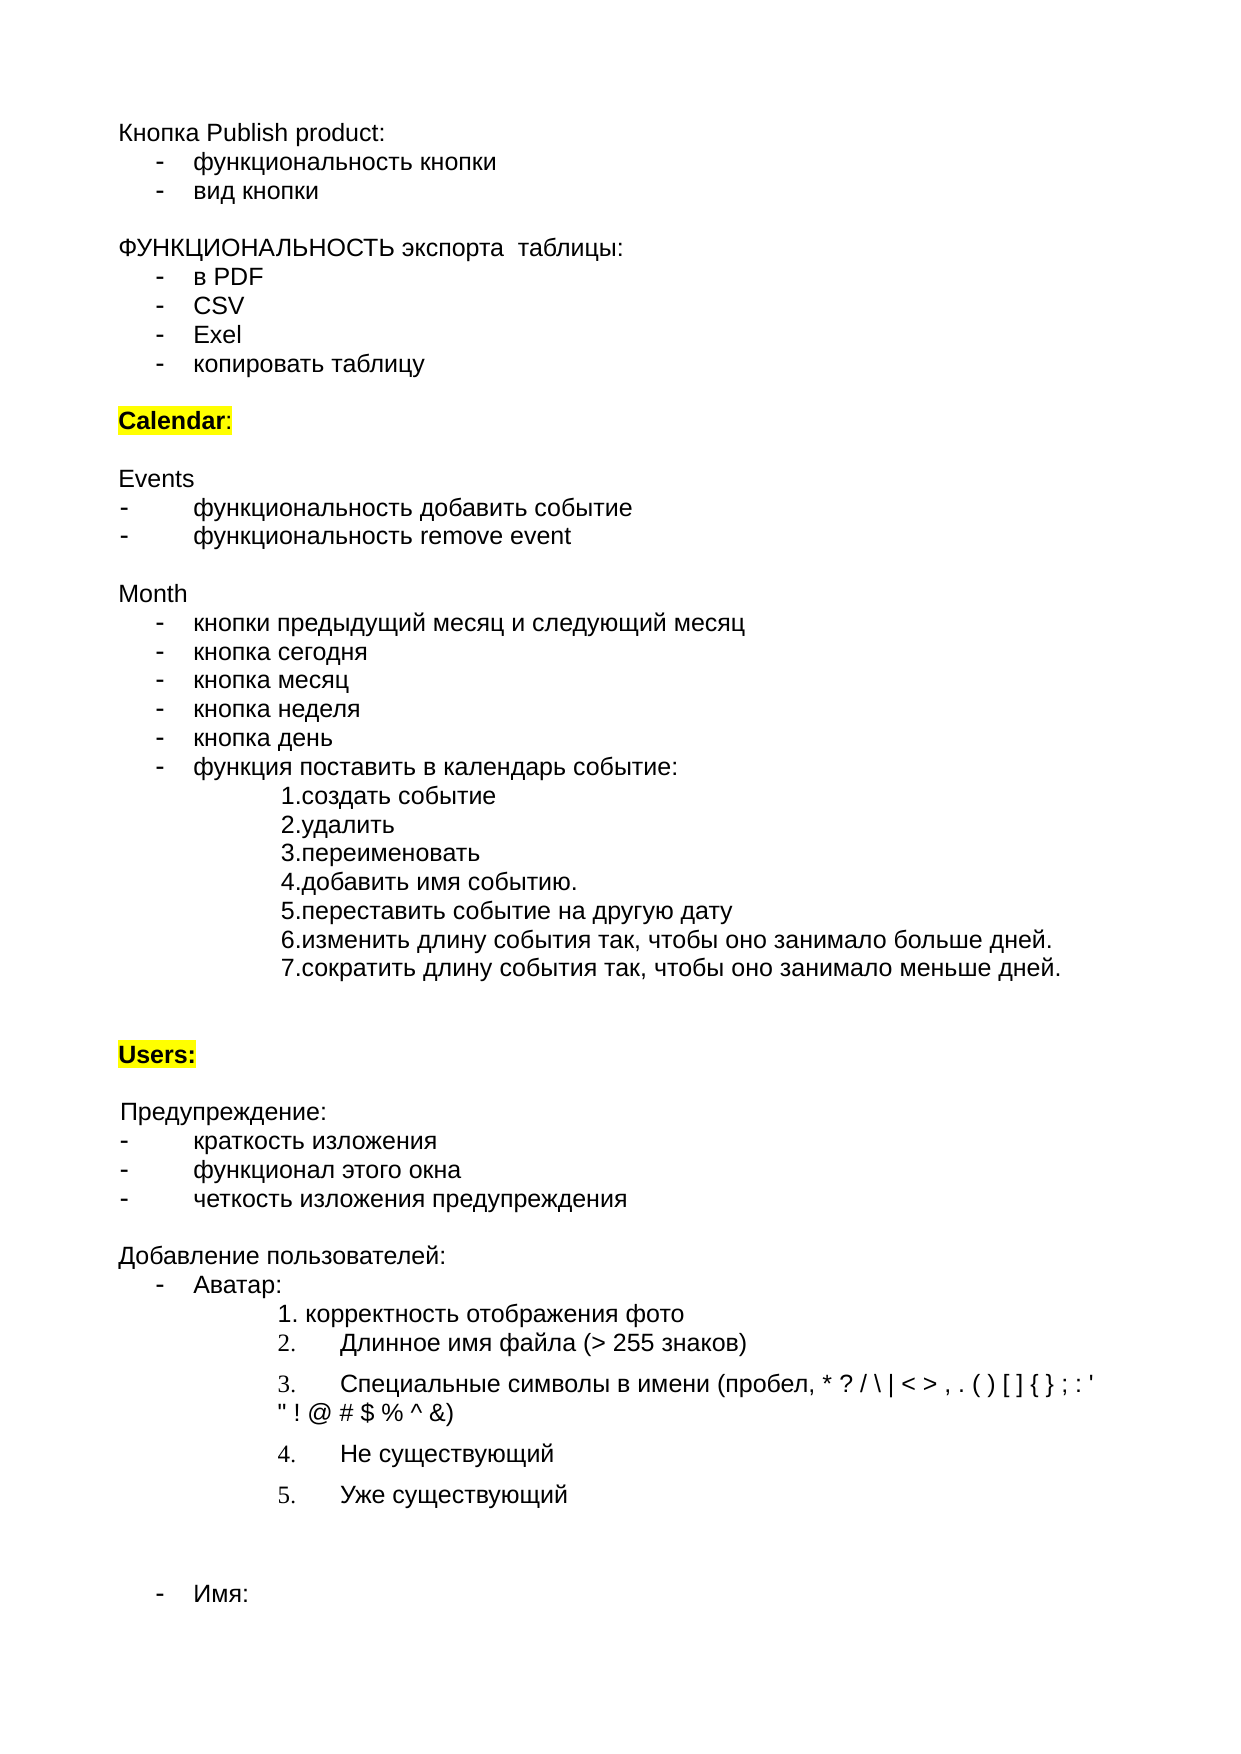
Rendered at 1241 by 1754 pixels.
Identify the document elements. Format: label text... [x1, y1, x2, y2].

text 3.переименовать [281, 838, 1122, 867]
list Длинное имя файла (> 255 знаков) [277, 1327, 1122, 1356]
list Уже существующий [277, 1480, 1122, 1509]
list кнопки предыдущий месяц и следующий месяц [156, 608, 1122, 637]
text Events [118, 464, 1122, 492]
list Не существующий [277, 1439, 1122, 1468]
list функциональность remove event [120, 521, 1122, 550]
list функциональность добавить событие [120, 492, 1122, 521]
text 4.добавить имя событию. [281, 867, 1122, 896]
text 2.удалить [281, 809, 1122, 838]
list кнопка неделя [156, 694, 1122, 723]
text Кнопка Publish product: [118, 118, 1122, 147]
list краткость изложения [120, 1126, 1122, 1155]
list функционал этого окна [120, 1155, 1122, 1183]
text Добавление пользователей: [118, 1241, 1122, 1270]
list Exel [156, 320, 1122, 349]
text Предупреждение: [120, 1097, 1122, 1126]
text 1.создать событие [281, 781, 1122, 809]
list копировать таблицу [156, 349, 1122, 377]
text Calendar: [118, 406, 1122, 435]
text 5.переставить событие на другую дату [281, 896, 1122, 924]
list функциональность кнопки [156, 147, 1122, 176]
text 7.сократить длину события так, чтобы оно занимало меньше дней. [281, 953, 1122, 982]
list Имя: [156, 1579, 1122, 1608]
list Специальные символы в имени (пробел, * ? / \ | < > , . ( ) [ ] { } ; : ' " ! @ # $ % ^ &) [277, 1369, 1122, 1426]
list кнопка день [156, 723, 1122, 752]
list кнопка сегодня [156, 637, 1122, 665]
text 6.изменить длину события так, чтобы оно занимало больше дней. [281, 924, 1122, 953]
text Users: [118, 1039, 1122, 1068]
list четкость изложения предупреждения [120, 1183, 1122, 1212]
text ФУНКЦИОНАЛЬНОСТЬ экспорта таблицы: [118, 233, 1122, 262]
text Month [118, 579, 1122, 608]
text 1. корректность отображения фото [277, 1299, 1122, 1327]
list в PDF [156, 262, 1122, 291]
list CSV [156, 291, 1122, 320]
list кнопка месяц [156, 665, 1122, 694]
list вид кнопки [156, 176, 1122, 204]
list функция поставить в календарь событие: [156, 752, 1122, 781]
list Аватар: [156, 1270, 1122, 1299]
